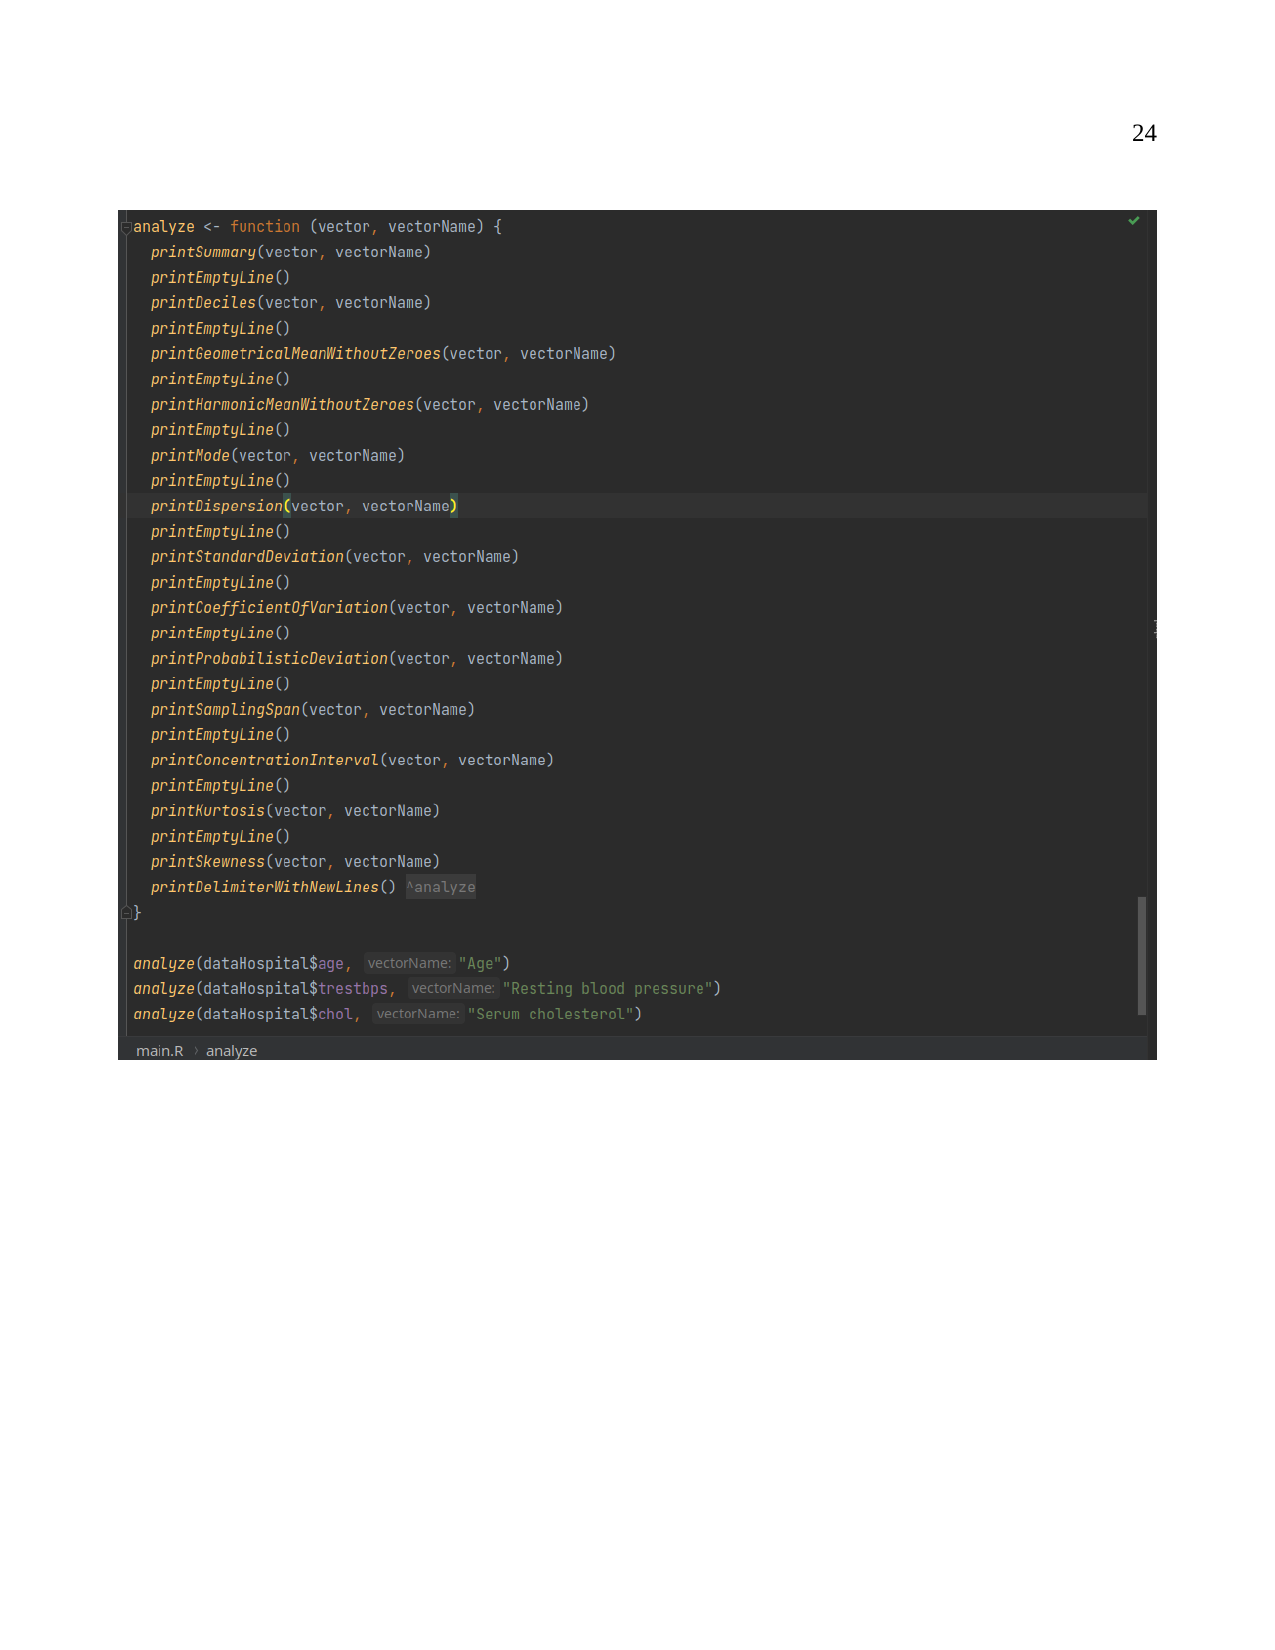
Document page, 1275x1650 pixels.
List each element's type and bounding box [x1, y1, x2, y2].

picture [118, 210, 1157, 1060]
